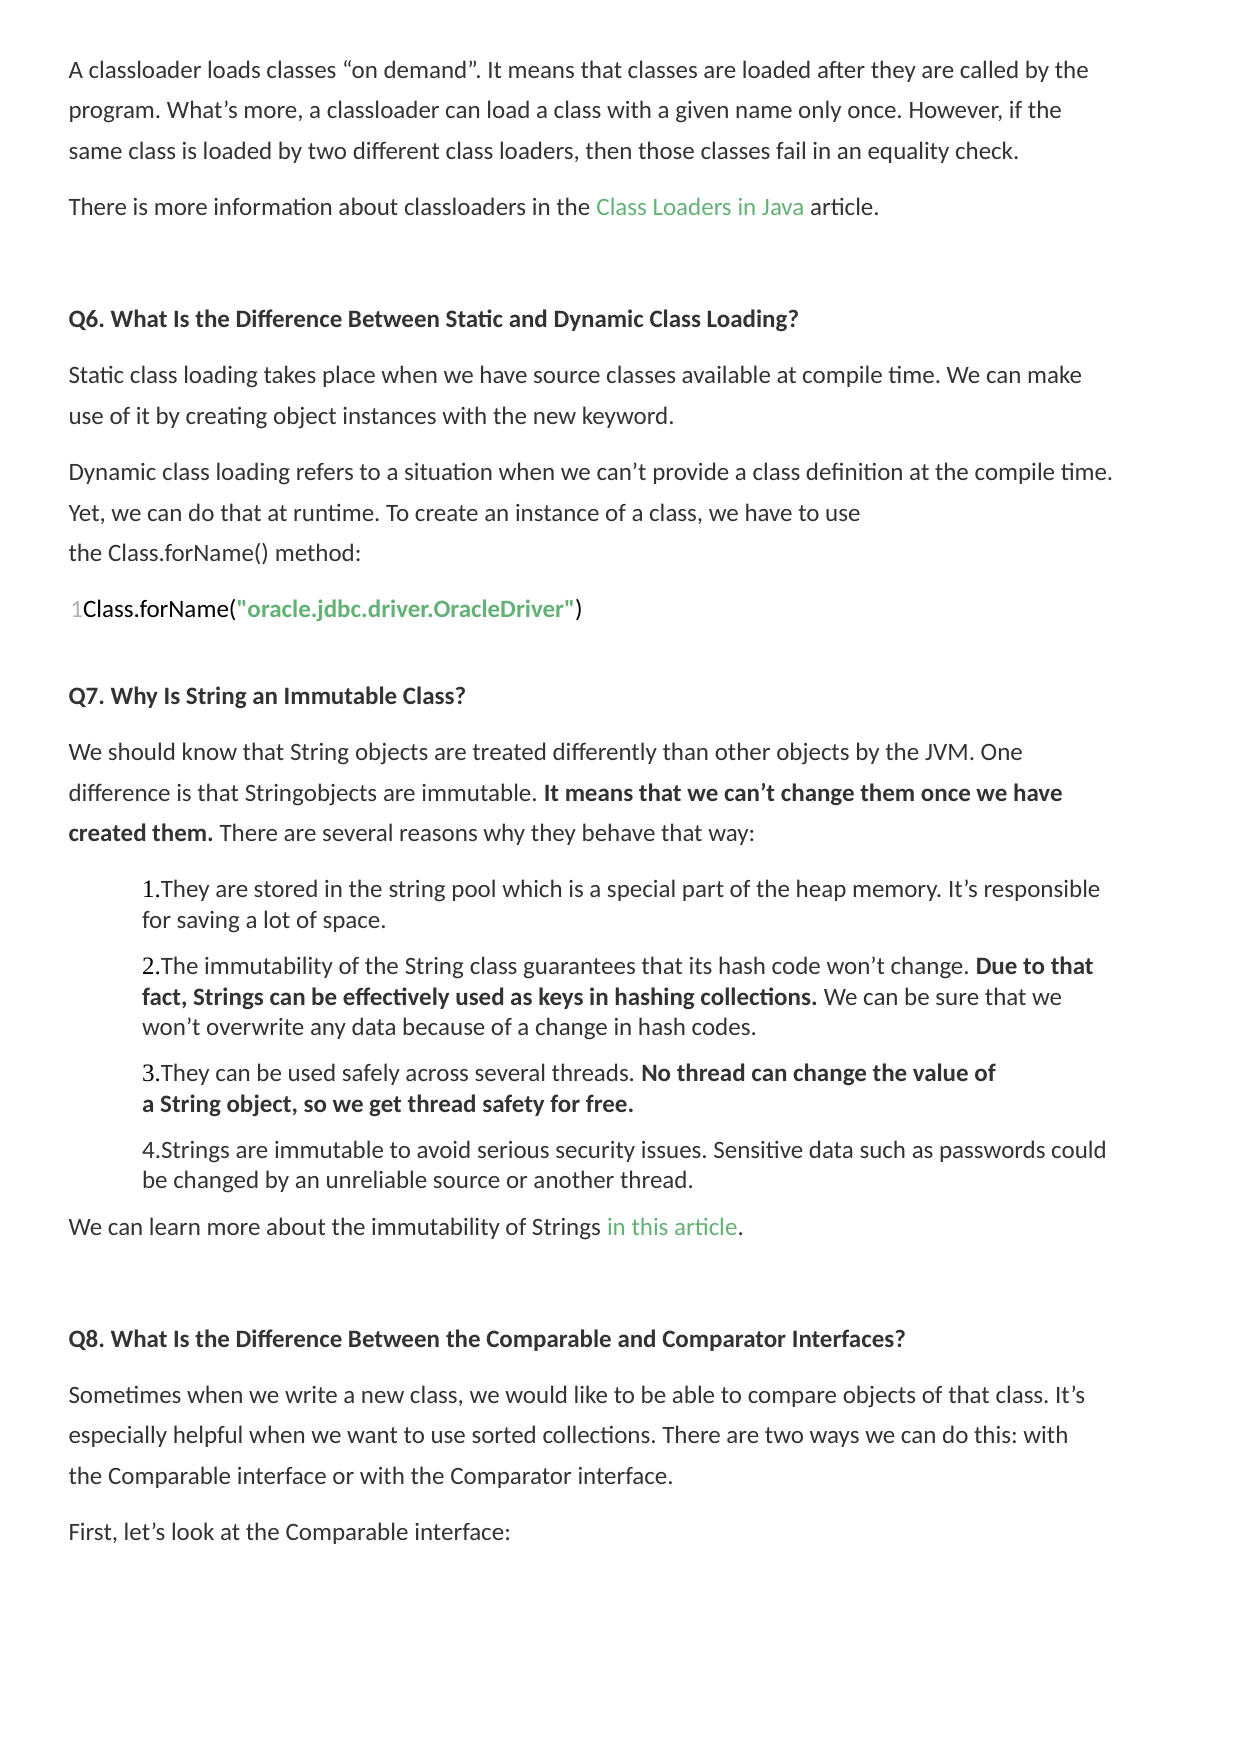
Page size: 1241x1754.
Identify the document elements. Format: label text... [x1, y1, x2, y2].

subtitle Q6. What Is the Difference Between Static and Dynamic Class Loading? [68, 303, 1122, 334]
text A classloader loads classes “on demand”. It means that classes are loaded after they are called by the program. What’s more, a classloader can load a class with a given name only once. However, if the same class is loaded by two different class loaders, then those classes fail in an equality check. [68, 54, 1122, 166]
list The immutability of the String class guarantees that its hash code won’t change. Due to that fact, Strings can be effectively used as keys in hashing collections. We can be sure that we won’t overwrite any data because of a change in hash codes. [68, 950, 1122, 1042]
list They can be used safely across several threads. No thread can change the value of a String object, so we get thread safety for free. [68, 1057, 1122, 1118]
subtitle Q7. Why Is String an Immutable Class? [68, 680, 1122, 711]
text We can learn more about the immutability of Strings in this article. [68, 1211, 1122, 1241]
text We should know that String objects are treated differently than other objects by the JVM. One difference is that Stringobjects are immutable. It means that we can’t change them once we have created them. There are several reasons why they behave that way: [68, 736, 1122, 848]
table_header Class.forName("oracle.jdbc.driver.OracleDriver") [83, 594, 665, 624]
text Static class loading takes place when we have source classes available at compile time. We can make use of it by creating object instances with the new keyword. [68, 359, 1122, 431]
list They are stored in the string pool which is a special part of the heap memory. It’s responsible for saving a lot of space. [68, 873, 1122, 934]
list Strings are immutable to avoid serious security issues. Sensitive data such as passwords could be changed by an unreliable source or another thread. [68, 1134, 1122, 1195]
table_header 1 [68, 594, 83, 624]
text Dynamic class loading refers to a situation when we can’t provide a class definition at the compile time. Yet, we can do that at runtime. To create an instance of a class, we have to use the Class.forName() method: [68, 456, 1122, 568]
text Sometimes when we write a new class, we would like to be able to compare objects of that class. It’s especially helpful when we want to use sorted collections. There are two ways we can do this: with the Comparable interface or with the Comparator interface. [68, 1379, 1122, 1491]
text First, let’s look at the Comparable interface: [68, 1516, 1122, 1547]
text There is more information about classloaders in the Class Loaders in Java article. [68, 191, 1122, 222]
subtitle Q8. What Is the Difference Between the Comparable and Comparator Interfaces? [68, 1323, 1122, 1353]
